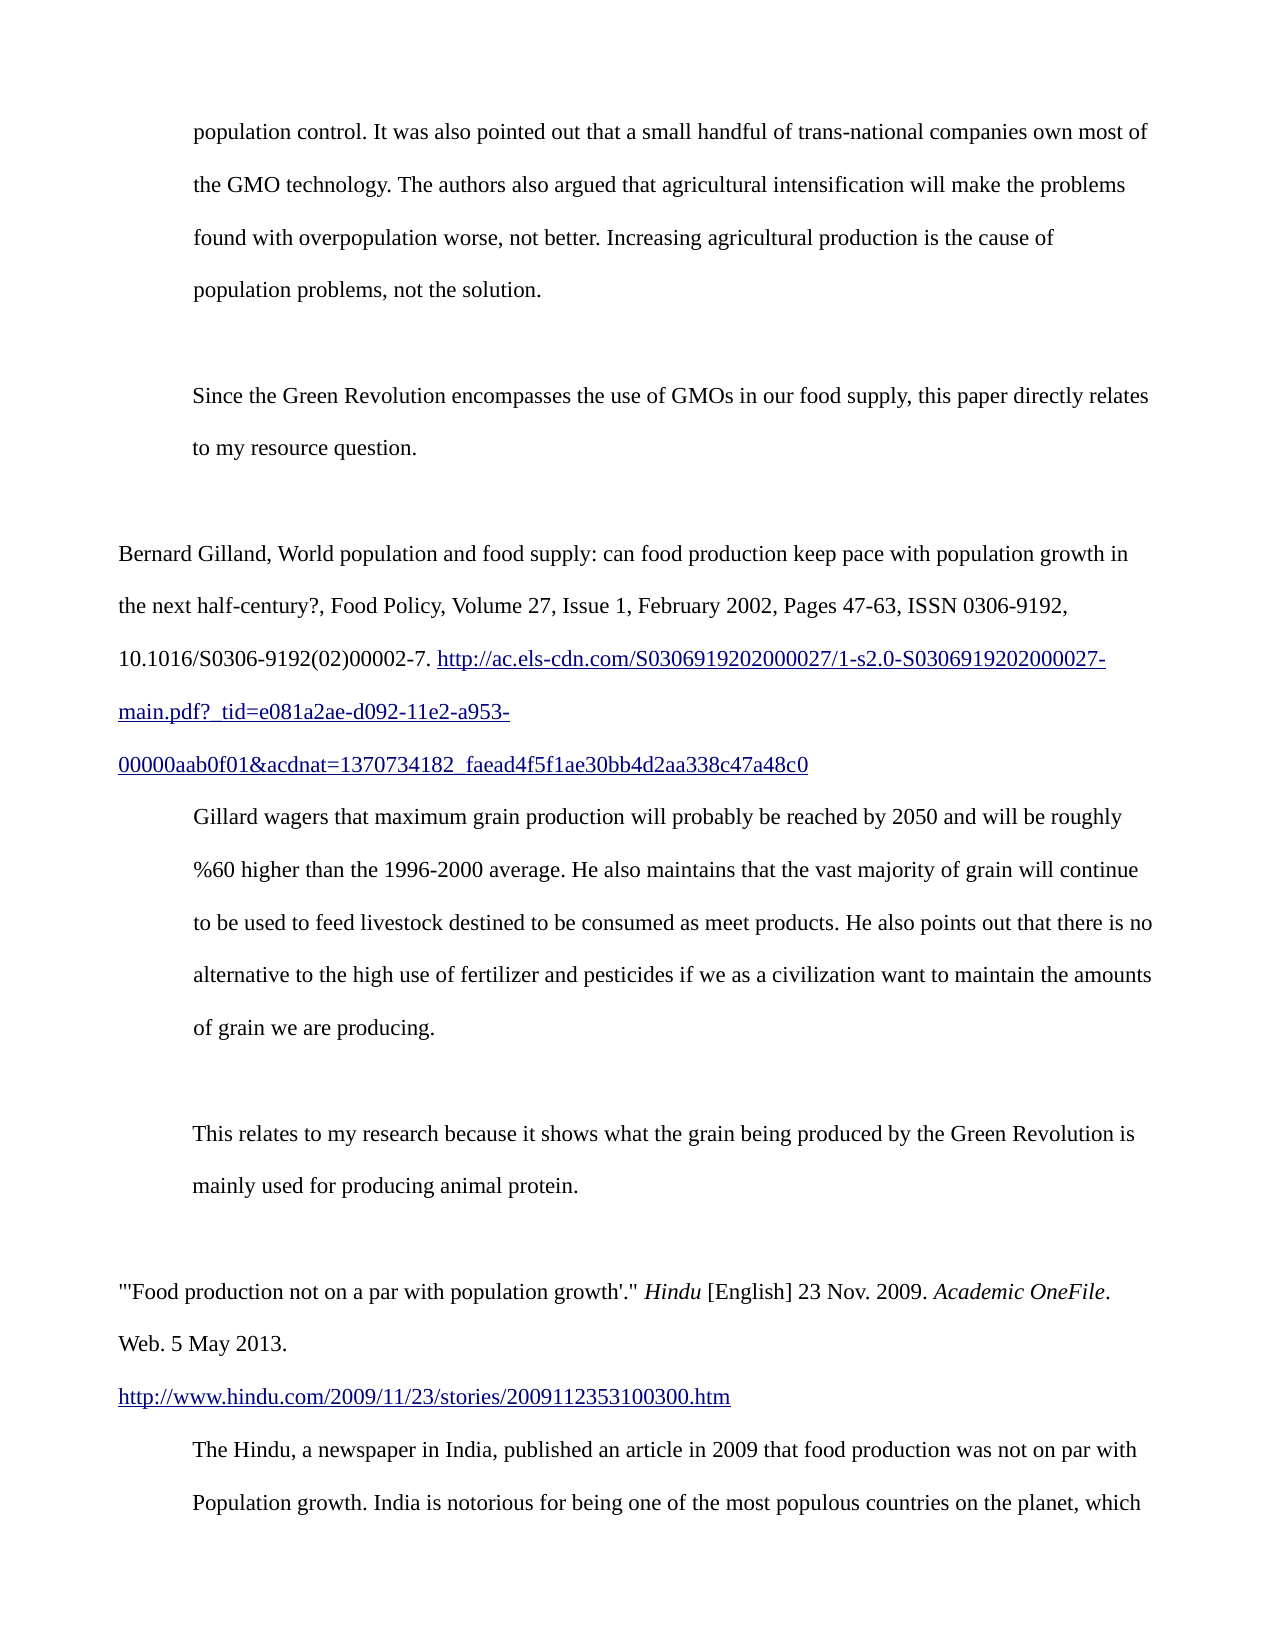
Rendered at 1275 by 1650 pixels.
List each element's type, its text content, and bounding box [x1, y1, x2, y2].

text Since the Green Revolution encompasses the use of GMOs in our food supply, this paper directly relates to my resource question. [192, 382, 1157, 461]
list population control. It was also pointed out that a small handful of trans-national companies own most of the GMO technology. The authors also argued that agricultural intensification will make the problems found with overpopulation worse, not better. Increasing agricultural production is the cause of population problems, not the solution. [156, 118, 1157, 303]
list Gillard wagers that maximum grain production will probably be reached by 2050 and will be roughly %60 higher than the 1996-2000 average. He also maintains that the vast majority of grain will continue to be used to feed livestock destined to be consumed as meet products. He also points out that there is no alternative to the high use of fertilizer and pesticides if we as a civilization want to maintain the amounts of grain we are producing. [156, 803, 1157, 1041]
text "'Food production not on a par with population growth'." Hindu [English] 23 Nov. 2009. Academic OneFile. Web. 5 May 2013. [118, 1278, 1157, 1357]
text This relates to my research because it shows what the grain being produced by the Green Revolution is mainly used for producing animal protein. [192, 1119, 1157, 1199]
text The Hindu, a newspaper in India, published an article in 2009 that food production was not on par with Population growth. India is notorious for being one of the most populous countries on the planet, which [192, 1436, 1157, 1515]
text http://www.hindu.com/2009/11/23/stories/2009112353100300.htm [118, 1383, 1157, 1409]
text Bernard Gilland, World population and food supply: can food production keep pace with population growth in the next half-century?, Food Policy, Volume 27, Issue 1, February 2002, Pages 47-63, ISSN 0306-9192, 10.1016/S0306-9192(02)00002-7. http://ac.els-cdn.com/S0306919202000027/1-s2.0-S0306919202000027-main.pdf?_tid=e081a2ae-d092-11e2-a953-00000aab0f01&acdnat=1370734182_faead4f5f1ae30bb4d2aa338c47a48c0 [118, 540, 1157, 777]
